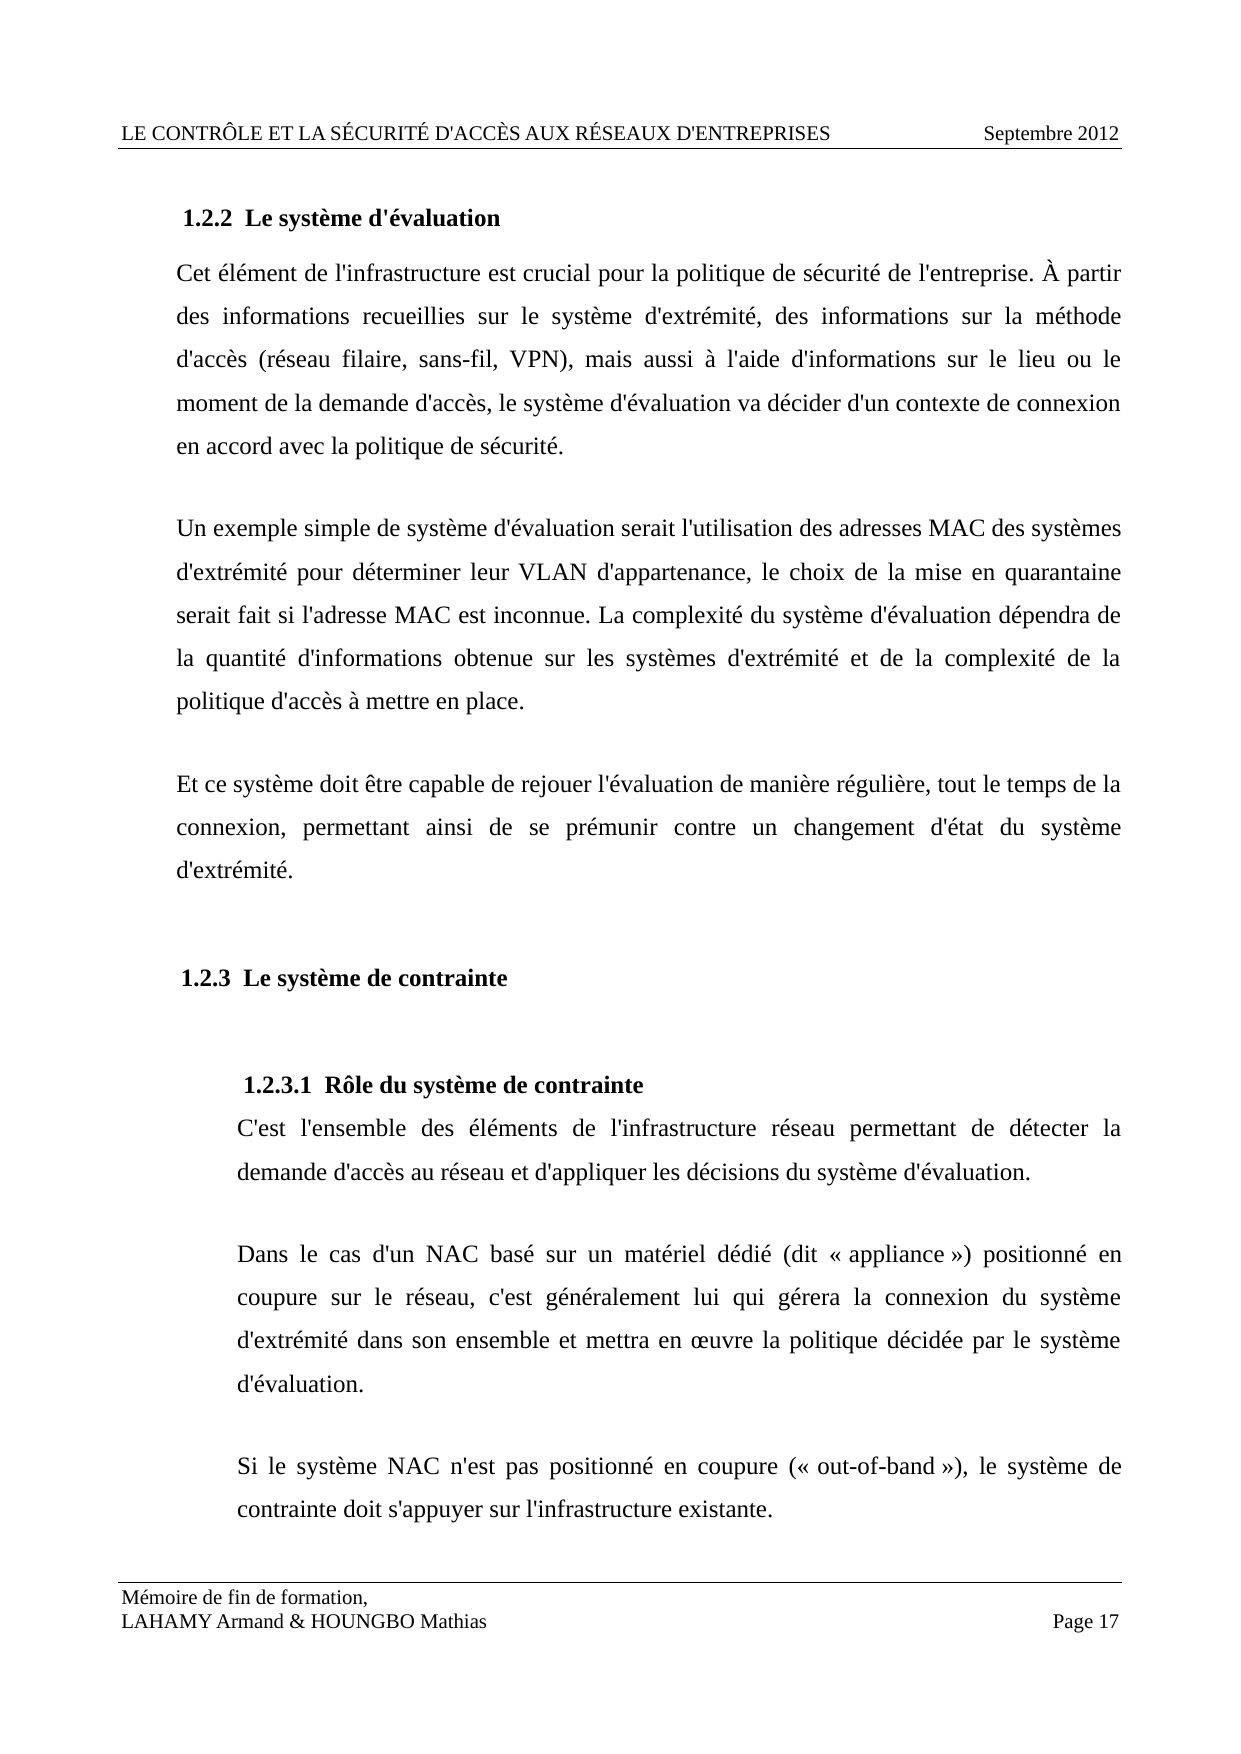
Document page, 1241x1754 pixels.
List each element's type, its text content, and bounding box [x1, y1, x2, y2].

text 1.2.3.1 Rôle du système de contrainte [237, 1070, 1122, 1099]
text Un exemple simple de système d'évaluation serait l'utilisation des adresses MAC des systèmes d'extrémité pour déterminer leur VLAN d'appartenance, le choix de la mise en quarantaine serait fait si l'adresse MAC est inconnue. La complexité du système d'évaluation dépendra de la quantité d'informations obtenue sur les systèmes d'extrémité et de la complexité de la politique d'accès à mettre en place. [176, 513, 1122, 715]
subtitle 1.2.3 Le système de contrainte [174, 963, 1122, 991]
subtitle 1.2.2 Le système d'évaluation [176, 203, 1122, 231]
text Dans le cas d'un NAC basé sur un matériel dédié (dit « appliance ») positionné en coupure sur le réseau, c'est généralement lui qui gérera la connexion du système d'extrémité dans son ensemble et mettra en œuvre la politique décidée par le système d'évaluation. [237, 1239, 1122, 1397]
text C'est l'ensemble des éléments de l'infrastructure réseau permettant de détecter la demande d'accès au réseau et d'appliquer les décisions du système d'évaluation. [237, 1113, 1122, 1185]
text Cet élément de l'infrastructure est crucial pour la politique de sécurité de l'entreprise. À partir des informations recueillies sur le système d'extrémité, des informations sur la méthode d'accès (réseau filaire, sans-fil, VPN), mais aussi à l'aide d'informations sur le lieu ou le moment de la demande d'accès, le système d'évaluation va décider d'un contexte de connexion en accord avec la politique de sécurité. [176, 258, 1122, 459]
text Si le système NAC n'est pas positionné en coupure (« out-of-band »), le système de contrainte doit s'appuyer sur l'infrastructure existante. [237, 1451, 1122, 1523]
text Et ce système doit être capable de rejouer l'évaluation de manière régulière, tout le temps de la connexion, permettant ainsi de se prémunir contre un changement d'état du système d'extrémité. [176, 769, 1122, 884]
